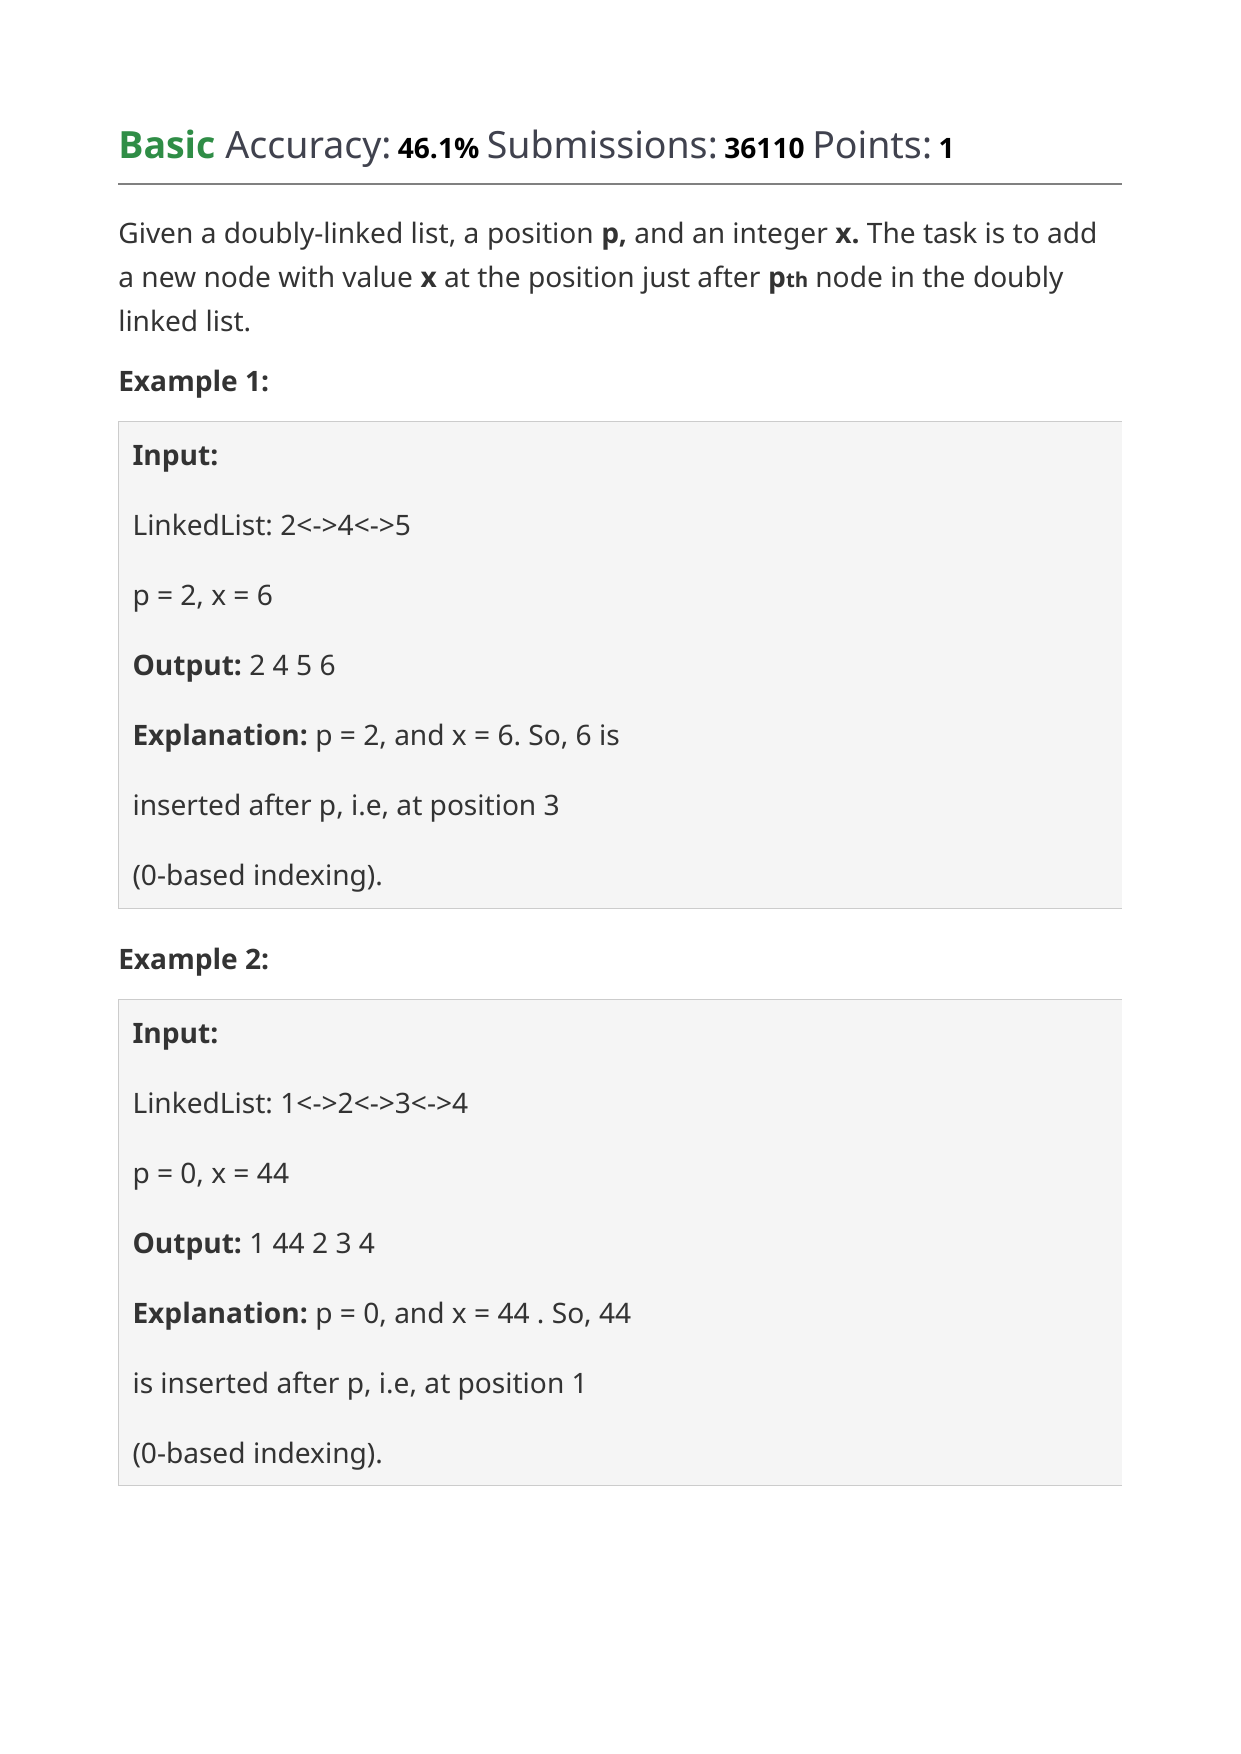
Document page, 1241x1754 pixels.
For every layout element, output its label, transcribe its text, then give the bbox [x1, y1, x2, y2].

text Basic Accuracy: 46.1% Submissions: 36110 Points: 1 [118, 118, 1099, 169]
text Explanation: p = 0, and x = 44 . So, 44 [119, 1279, 1122, 1331]
text Explanation: p = 2, and x = 6. So, 6 is [119, 701, 1122, 753]
text LinkedList: 2<->4<->5 [119, 491, 1122, 543]
text p = 0, x = 44 [119, 1139, 1122, 1191]
text LinkedList: 1<->2<->3<->4 [119, 1069, 1122, 1121]
text Input: [119, 422, 1122, 473]
text Example 1: [118, 361, 1122, 399]
text Input: [119, 1000, 1122, 1051]
text (0-based indexing). [119, 1419, 1122, 1485]
text is inserted after p, i.e, at position 1 [119, 1349, 1122, 1401]
text (0-based indexing). [119, 841, 1122, 908]
text inserted after p, i.e, at position 3 [119, 771, 1122, 823]
text Output: 2 4 5 6 [119, 631, 1122, 683]
text Given a doubly-linked list, a position p, and an integer x. The task is to add a new node with value x at the position just after pth node in the doubly linked list. [118, 213, 1122, 340]
text Example 2: [118, 939, 1122, 978]
text p = 2, x = 6 [119, 561, 1122, 613]
text Output: 1 44 2 3 4 [119, 1209, 1122, 1261]
